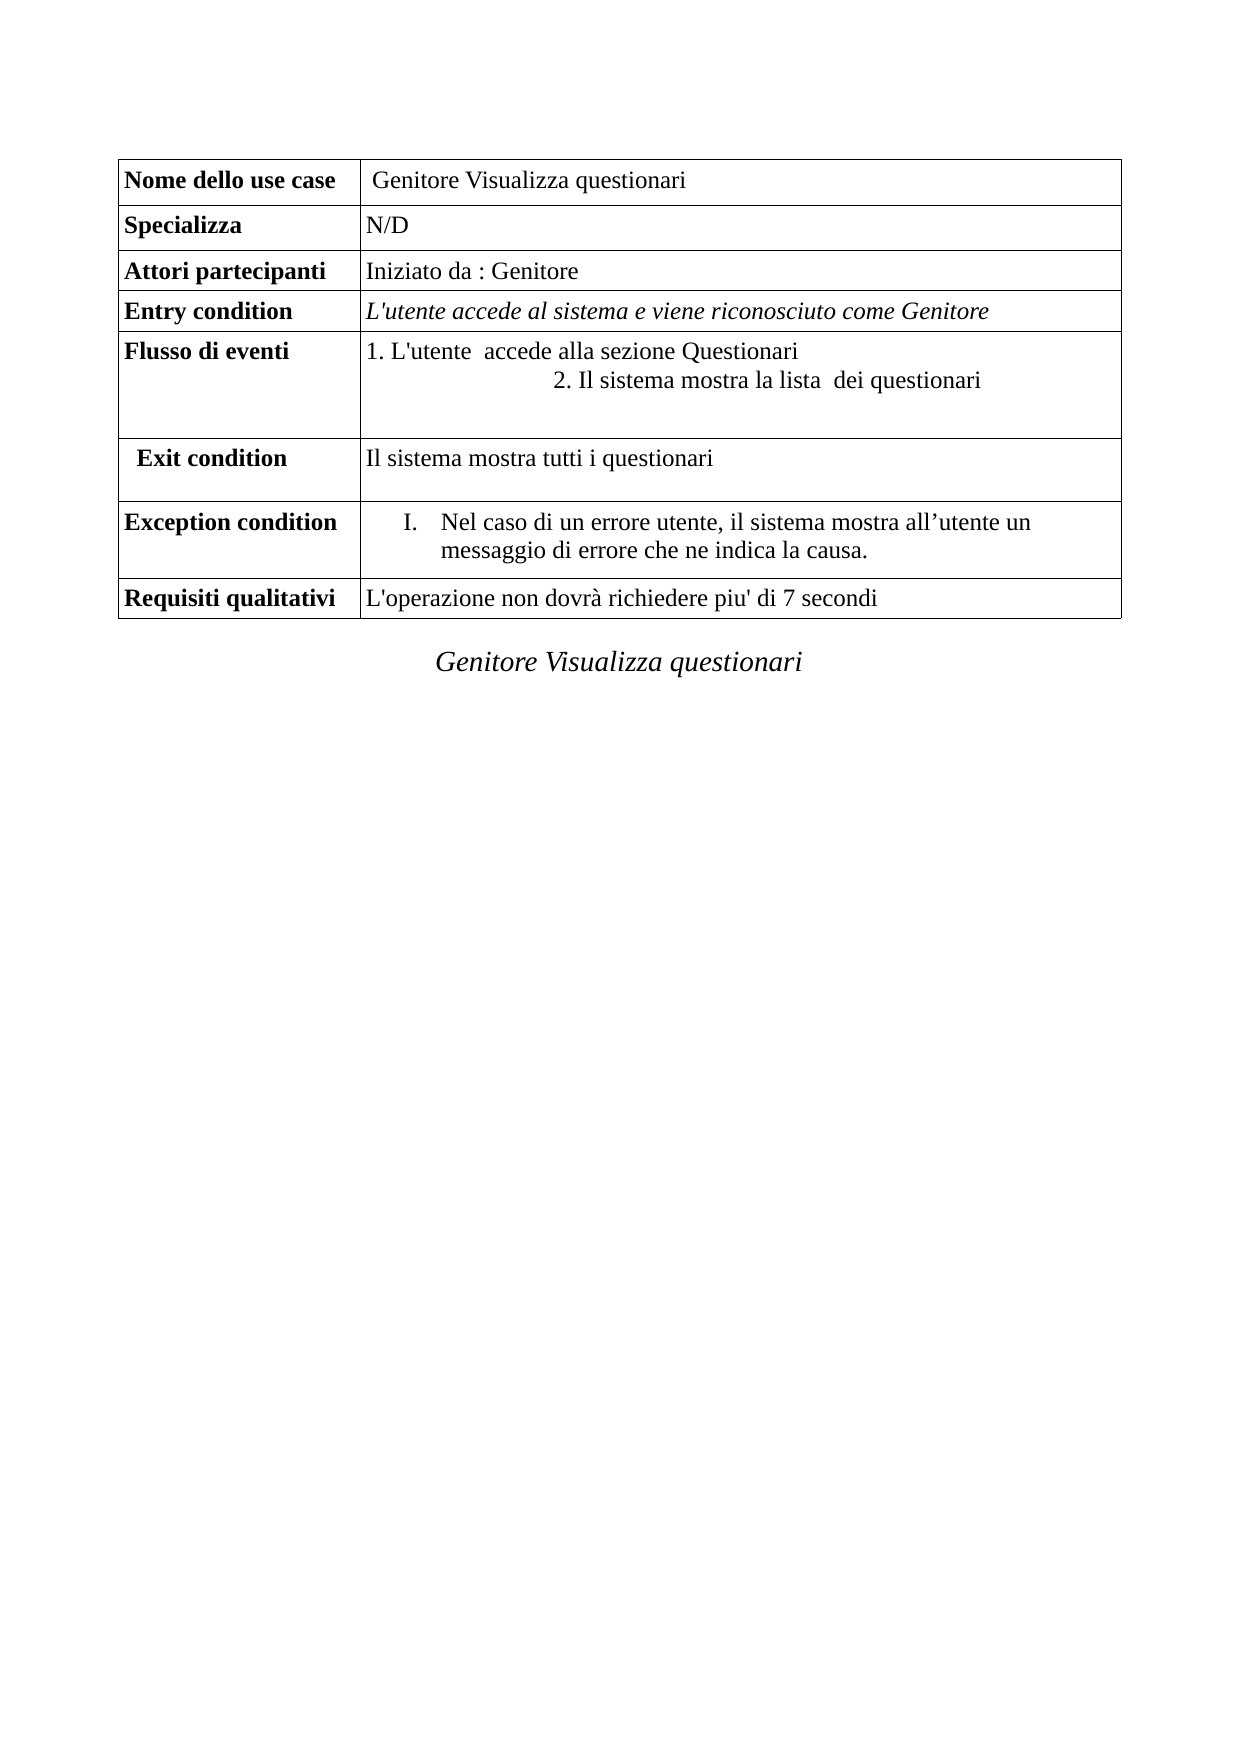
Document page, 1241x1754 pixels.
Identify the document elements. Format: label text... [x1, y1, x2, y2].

table_cell Iniziato da : Genitore [361, 251, 1121, 290]
table_cell Specializza [119, 206, 360, 250]
text Genitore Visualizza questionari [118, 644, 1122, 678]
table_cell Nel caso di un errore utente, il sistema mostra all’utente un messaggio di errore che ne indica la causa. [361, 502, 1121, 578]
table_cell Exit condition [119, 439, 360, 501]
table_cell Exception condition [119, 502, 360, 578]
table_cell N/D [361, 206, 1121, 250]
table_header Nome dello use case [119, 160, 360, 205]
table_cell L'utente accede al sistema e viene riconosciuto come Genitore [361, 291, 1121, 331]
table_header Genitore Visualizza questionari [361, 160, 1121, 205]
table_cell Flusso di eventi [119, 332, 360, 438]
table_cell Attori partecipanti [119, 251, 360, 290]
table_cell Il sistema mostra tutti i questionari [361, 439, 1121, 501]
table_cell Entry condition [119, 291, 360, 331]
table_cell Requisiti qualitativi [119, 579, 360, 618]
table_cell L'operazione non dovrà richiedere piu' di 7 secondi [361, 579, 1121, 618]
table_cell L'utente accede alla sezione Questionari 2. Il sistema mostra la lista dei questionari [361, 332, 1121, 438]
